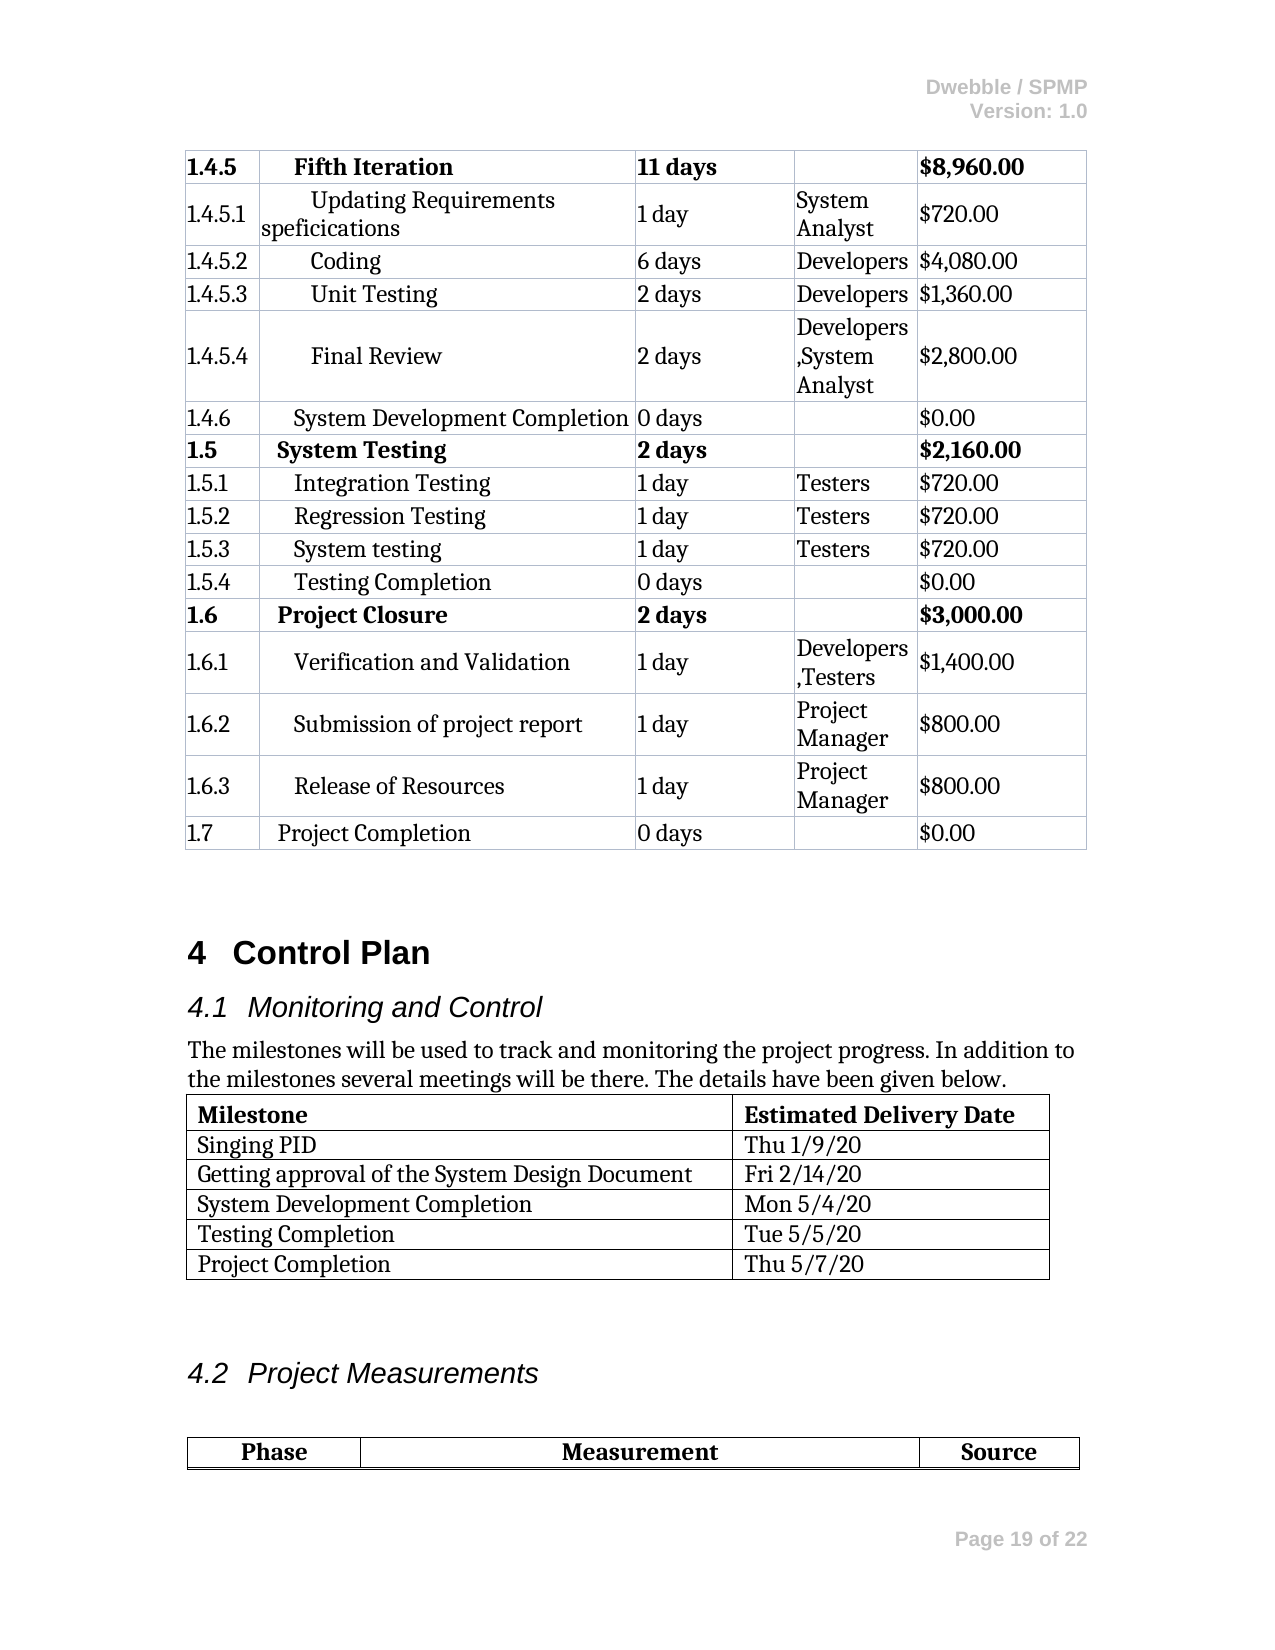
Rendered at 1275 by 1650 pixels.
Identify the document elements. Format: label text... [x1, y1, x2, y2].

table_cell [795, 817, 917, 849]
table_cell System Analyst [795, 184, 917, 244]
table_cell Regression Testing [260, 501, 635, 532]
table_cell 1 day [636, 632, 794, 693]
table_cell 1.6 [186, 599, 259, 631]
table_cell 1.5.4 [186, 566, 259, 598]
table_cell Project Completion [187, 1250, 732, 1278]
table_header Estimated Delivery Date [733, 1095, 1049, 1129]
table_cell $0.00 [918, 817, 1086, 849]
table_cell Integration Testing [260, 468, 635, 499]
table_cell [795, 599, 917, 631]
table_cell 1 day [636, 756, 794, 816]
table_cell 0 days [636, 817, 794, 849]
table_cell Project Completion [260, 817, 635, 849]
subtitle Control Plan [187, 933, 1087, 971]
table_cell 0 days [636, 566, 794, 598]
table_cell 1 day [636, 534, 794, 565]
table_cell 1.4.5 [186, 151, 259, 183]
table_cell Singing PID [187, 1131, 732, 1159]
table_cell Testers [795, 501, 917, 532]
table_cell Testers [795, 468, 917, 499]
table_cell $8,960.00 [918, 151, 1086, 183]
table_cell [795, 435, 917, 467]
table_cell Release of Resources [260, 756, 635, 816]
table_cell $800.00 [918, 694, 1086, 754]
table_cell 1.5.1 [186, 468, 259, 499]
table_cell Developers ,Testers [795, 632, 917, 693]
table_cell $3,000.00 [918, 599, 1086, 631]
table_cell Updating Requirements speficications [260, 184, 635, 244]
table_cell $720.00 [918, 501, 1086, 532]
table_cell 2 days [636, 599, 794, 631]
table_cell 2 days [636, 311, 794, 401]
table_cell Project Manager [795, 694, 917, 754]
table_cell Thu 5/7/20 [733, 1250, 1049, 1278]
table_cell $720.00 [918, 468, 1086, 499]
table_cell [795, 566, 917, 598]
table_cell 1.7 [186, 817, 259, 849]
table_cell $4,080.00 [918, 246, 1086, 277]
table_cell 6 days [636, 246, 794, 277]
table_cell $1,360.00 [918, 279, 1086, 310]
table_cell Testing Completion [260, 566, 635, 598]
table_cell Fifth Iteration [260, 151, 635, 183]
table_cell 1.5 [186, 435, 259, 467]
table_cell $1,400.00 [918, 632, 1086, 693]
table_cell $0.00 [918, 566, 1086, 598]
table_cell [795, 151, 917, 183]
table_cell Verification and Validation [260, 632, 635, 693]
table_cell 1.4.5.2 [186, 246, 259, 277]
table_cell 1 day [636, 184, 794, 244]
subtitle Project Measurements [187, 1356, 1087, 1389]
table_cell $0.00 [918, 402, 1086, 434]
table_cell Testers [795, 534, 917, 565]
table_header Milestone [187, 1095, 732, 1129]
table_cell 2 days [636, 435, 794, 467]
text The milestones will be used to track and monitoring the project progress. In addition to the milestones several meetings will be there. The details have been given below. [187, 1036, 1087, 1093]
table_cell Submission of project report [260, 694, 635, 754]
table_cell Developers [795, 246, 917, 277]
subtitle Monitoring and Control [187, 990, 1087, 1023]
table_header Source [920, 1438, 1079, 1467]
table_cell $720.00 [918, 184, 1086, 244]
table_cell $2,160.00 [918, 435, 1086, 467]
table_cell 1.4.5.4 [186, 311, 259, 401]
table_cell Project Manager [795, 756, 917, 816]
table_cell Final Review [260, 311, 635, 401]
table_header Phase [188, 1438, 360, 1467]
table_cell Project Closure [260, 599, 635, 631]
table_cell Developers [795, 279, 917, 310]
table_cell $2,800.00 [918, 311, 1086, 401]
table_cell 1 day [636, 468, 794, 499]
table_cell Developers ,System Analyst [795, 311, 917, 401]
table_cell Getting approval of the System Design Document [187, 1160, 732, 1189]
table_cell 1.4.5.1 [186, 184, 259, 244]
table_cell Coding [260, 246, 635, 277]
table_cell 1.5.2 [186, 501, 259, 532]
table_cell System Development Completion [187, 1190, 732, 1219]
table_cell $800.00 [918, 756, 1086, 816]
table_cell Testing Completion [187, 1220, 732, 1249]
table_cell [795, 402, 917, 434]
table_cell Mon 5/4/20 [733, 1190, 1049, 1219]
table_cell Tue 5/5/20 [733, 1220, 1049, 1249]
table_cell 1.4.6 [186, 402, 259, 434]
table_cell 1.6.1 [186, 632, 259, 693]
table_cell 11 days [636, 151, 794, 183]
table_cell Unit Testing [260, 279, 635, 310]
table_cell 1 day [636, 694, 794, 754]
table_cell $720.00 [918, 534, 1086, 565]
table_cell System Development Completion [260, 402, 635, 434]
table_cell 2 days [636, 279, 794, 310]
table_cell System Testing [260, 435, 635, 467]
table_cell 1.5.3 [186, 534, 259, 565]
table_cell 1.6.3 [186, 756, 259, 816]
table_header Measurement [361, 1438, 919, 1467]
table_cell Fri 2/14/20 [733, 1160, 1049, 1189]
table_cell 1.4.5.3 [186, 279, 259, 310]
table_cell 0 days [636, 402, 794, 434]
table_cell Thu 1/9/20 [733, 1131, 1049, 1159]
table_cell 1 day [636, 501, 794, 532]
table_cell 1.6.2 [186, 694, 259, 754]
table_cell System testing [260, 534, 635, 565]
